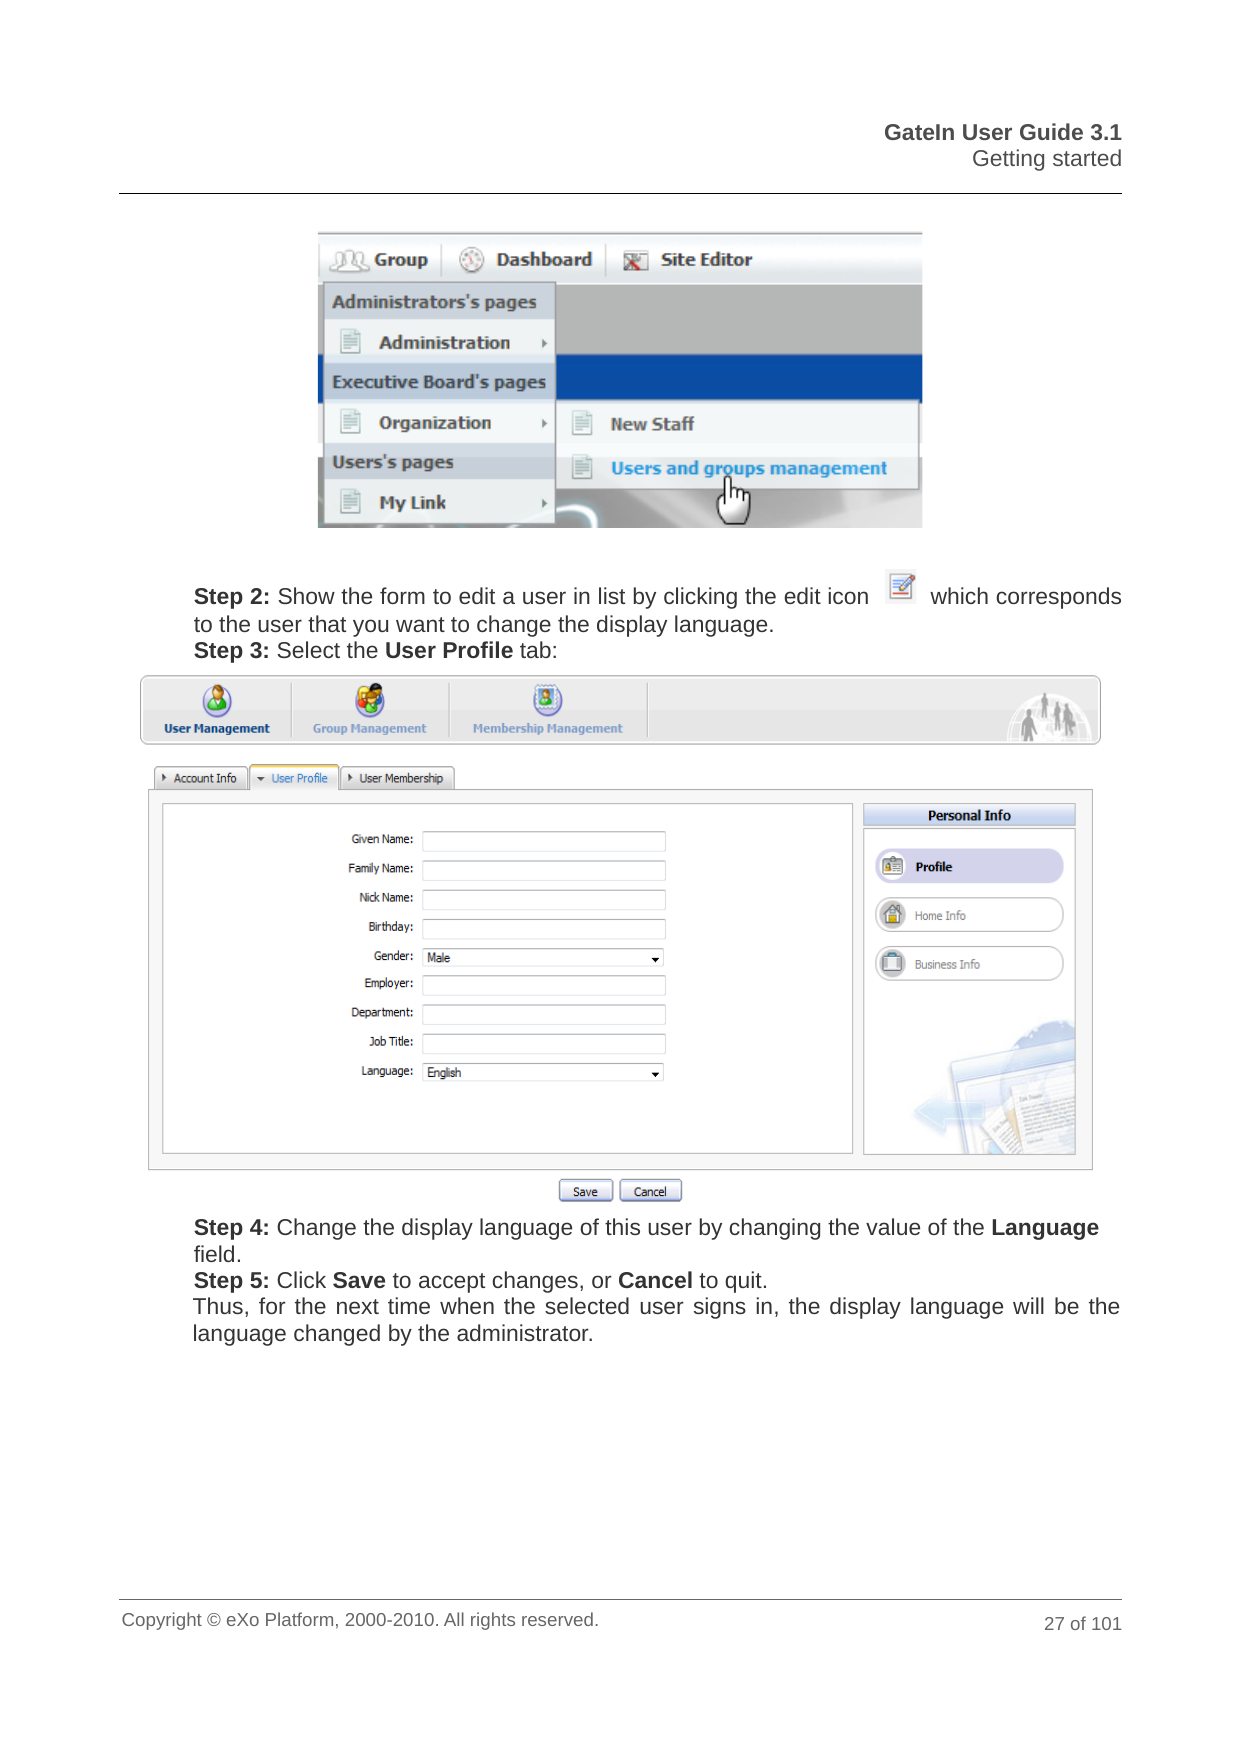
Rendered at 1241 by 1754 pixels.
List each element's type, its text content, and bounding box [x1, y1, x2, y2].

list Step 5: Click Save to accept changes, or Cancel to quit. [156, 1267, 1122, 1293]
list Step 2: Show the form to edit a user in list by clicking the edit icon which corresponds to the user that you want to change the display language. [156, 562, 1122, 637]
picture [885, 569, 917, 604]
picture [317, 231, 923, 528]
list Step 4: Change the display language of this user by changing the value of the Language field. [156, 664, 1122, 1267]
list Step 3: Select the User Profile tab: [156, 637, 1122, 664]
list Thus, for the next time when the selected user signs in, the display language will be the language changed by the administrator. [192, 1293, 1122, 1346]
picture [135, 671, 1105, 1207]
